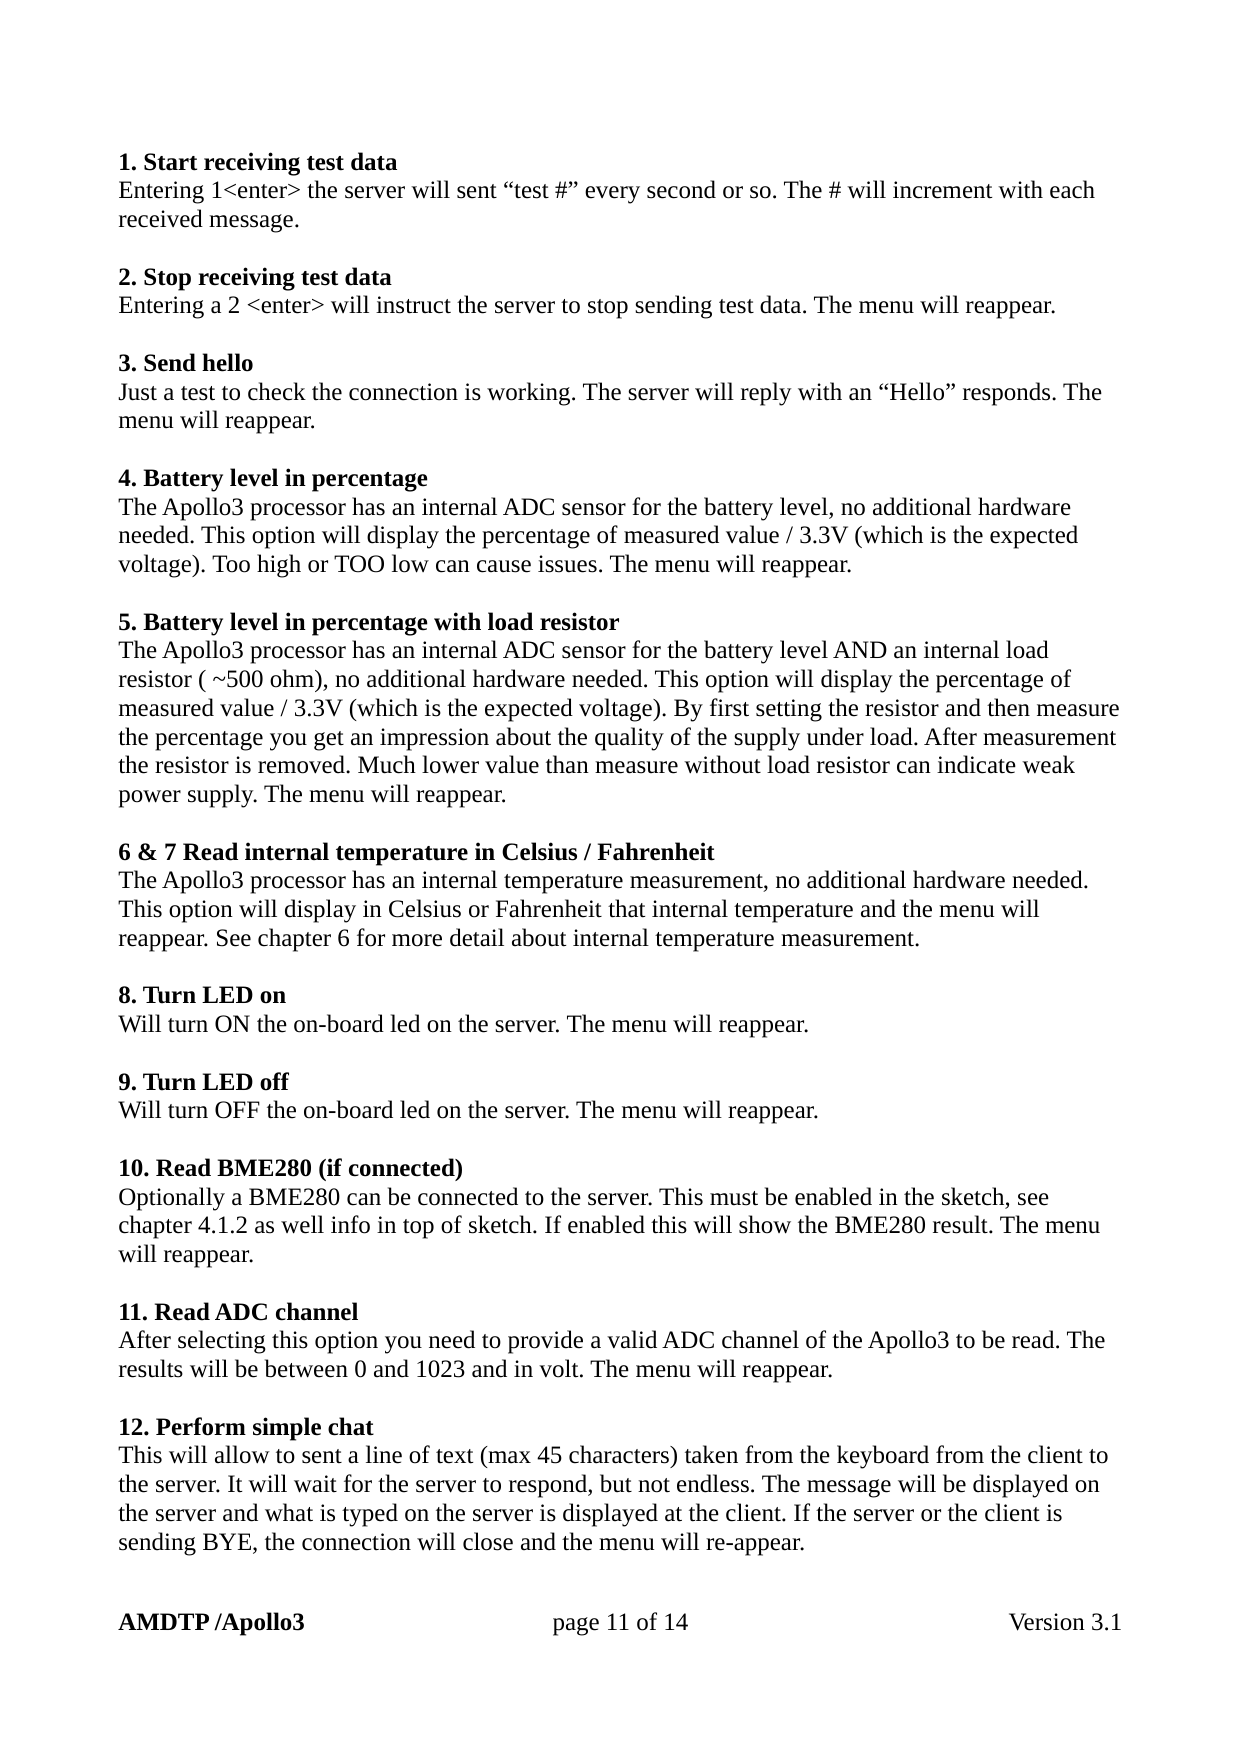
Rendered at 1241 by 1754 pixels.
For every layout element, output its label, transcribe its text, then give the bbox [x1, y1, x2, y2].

text 5. Battery level in percentage with load resistor [118, 607, 1122, 636]
text Will turn ON the on-board led on the server. The menu will reappear. [118, 1009, 1122, 1038]
text 11. Read ADC channel [118, 1297, 1122, 1326]
text 10. Read BME280 (if connected) [118, 1153, 1122, 1182]
text Optionally a BME280 can be connected to the server. This must be enabled in the sketch, see chapter 4.1.2 as well info in top of sketch. If enabled this will show the BME280 result. The menu will reappear. [118, 1182, 1122, 1268]
text 9. Turn LED off [118, 1067, 1122, 1096]
text Just a test to check the connection is working. The server will reply with an “Hello” responds. The menu will reappear. [118, 377, 1122, 434]
text This will allow to sent a line of text (max 45 characters) taken from the keyboard from the client to the server. It will wait for the server to respond, but not endless. The message will be displayed on the server and what is typed on the server is displayed at the client. If the server or the client is sending BYE, the connection will close and the menu will re-appear. [118, 1441, 1122, 1556]
text 2. Stop receiving test data [118, 262, 1122, 291]
text 6 & 7 Read internal temperature in Celsius / Fahrenheit [118, 837, 1122, 866]
text The Apollo3 processor has an internal ADC sensor for the battery level, no additional hardware needed. This option will display the percentage of measured value / 3.3V (which is the expected voltage). Too high or TOO low can cause issues. The menu will reappear. [118, 492, 1122, 578]
text Entering a 2 <enter> will instruct the server to stop sending test data. The menu will reappear. [118, 291, 1122, 319]
text 8. Turn LED on [118, 981, 1122, 1009]
text 4. Battery level in percentage [118, 463, 1122, 492]
text Entering 1<enter> the server will sent “test #” every second or so. The # will increment with each received message. [118, 176, 1122, 233]
text 12. Perform simple chat [118, 1412, 1122, 1441]
text 3. Send hello [118, 348, 1122, 377]
text Will turn OFF the on-board led on the server. The menu will reappear. [118, 1096, 1122, 1124]
text The Apollo3 processor has an internal ADC sensor for the battery level AND an internal load resistor ( ~500 ohm), no additional hardware needed. This option will display the percentage of measured value / 3.3V (which is the expected voltage). By first setting the resistor and then measure the percentage you get an impression about the quality of the supply under load. After measurement the resistor is removed. Much lower value than measure without load resistor can indicate weak power supply. The menu will reappear. [118, 636, 1122, 808]
text After selecting this option you need to provide a valid ADC channel of the Apollo3 to be read. The results will be between 0 and 1023 and in volt. The menu will reappear. [118, 1326, 1122, 1383]
text 1. Start receiving test data [118, 147, 1122, 176]
text The Apollo3 processor has an internal temperature measurement, no additional hardware needed. This option will display in Celsius or Fahrenheit that internal temperature and the menu will reappear. See chapter 6 for more detail about internal temperature measurement. [118, 866, 1122, 952]
